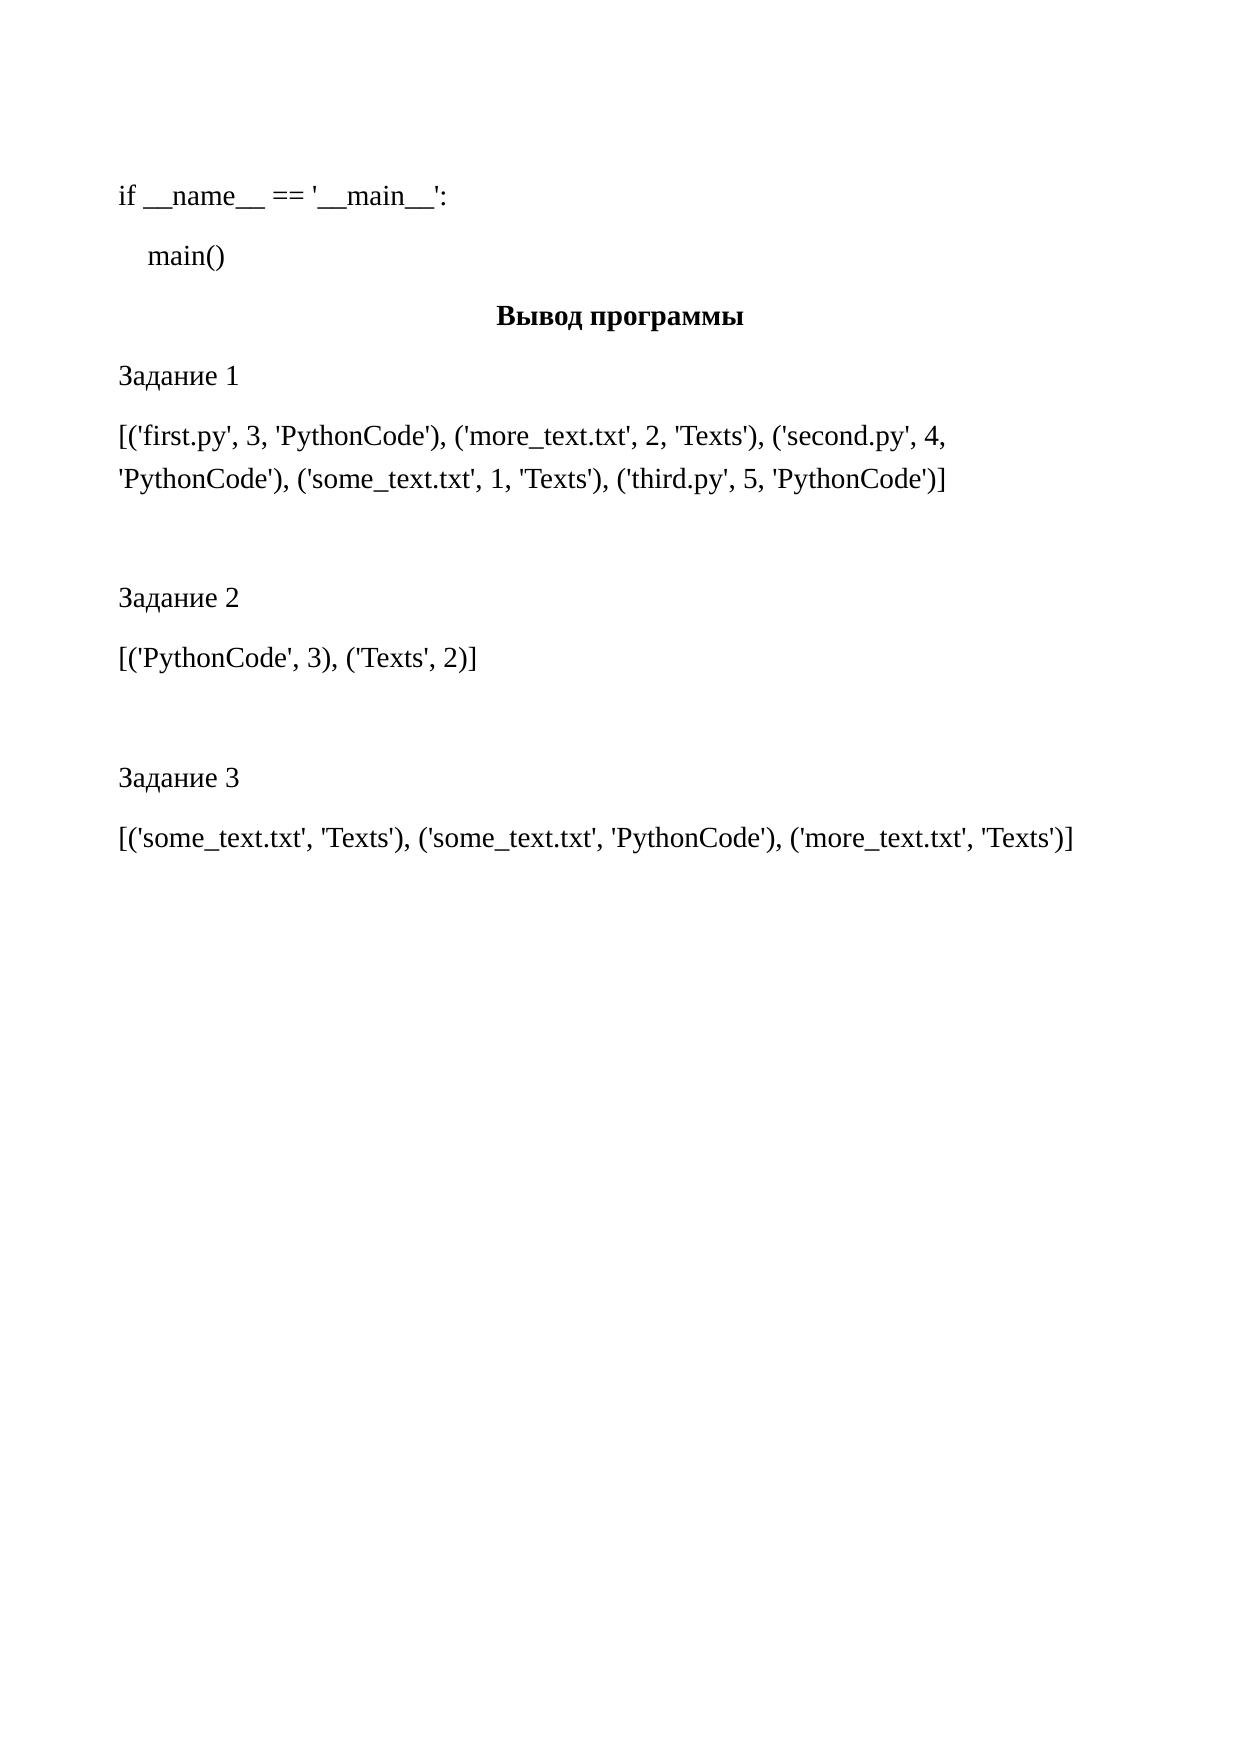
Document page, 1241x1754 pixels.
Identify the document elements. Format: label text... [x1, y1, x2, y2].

text Задание 3 [118, 760, 1122, 794]
text main() [118, 238, 1122, 271]
text [('first.py', 3, 'PythonCode'), ('more_text.txt', 2, 'Texts'), ('second.py', 4, 'PythonCode'), ('some_text.txt', 1, 'Texts'), ('third.py', 5, 'PythonCode')] [118, 418, 1122, 494]
text [('some_text.txt', 'Texts'), ('some_text.txt', 'PythonCode'), ('more_text.txt', 'Texts')] [118, 820, 1122, 854]
text if __name__ == '__main__': [118, 178, 1122, 212]
text Задание 1 [118, 358, 1122, 391]
text [('PythonCode', 3), ('Texts', 2)] [118, 641, 1122, 674]
text Задание 2 [118, 581, 1122, 614]
text Вывод программы [118, 298, 1122, 331]
